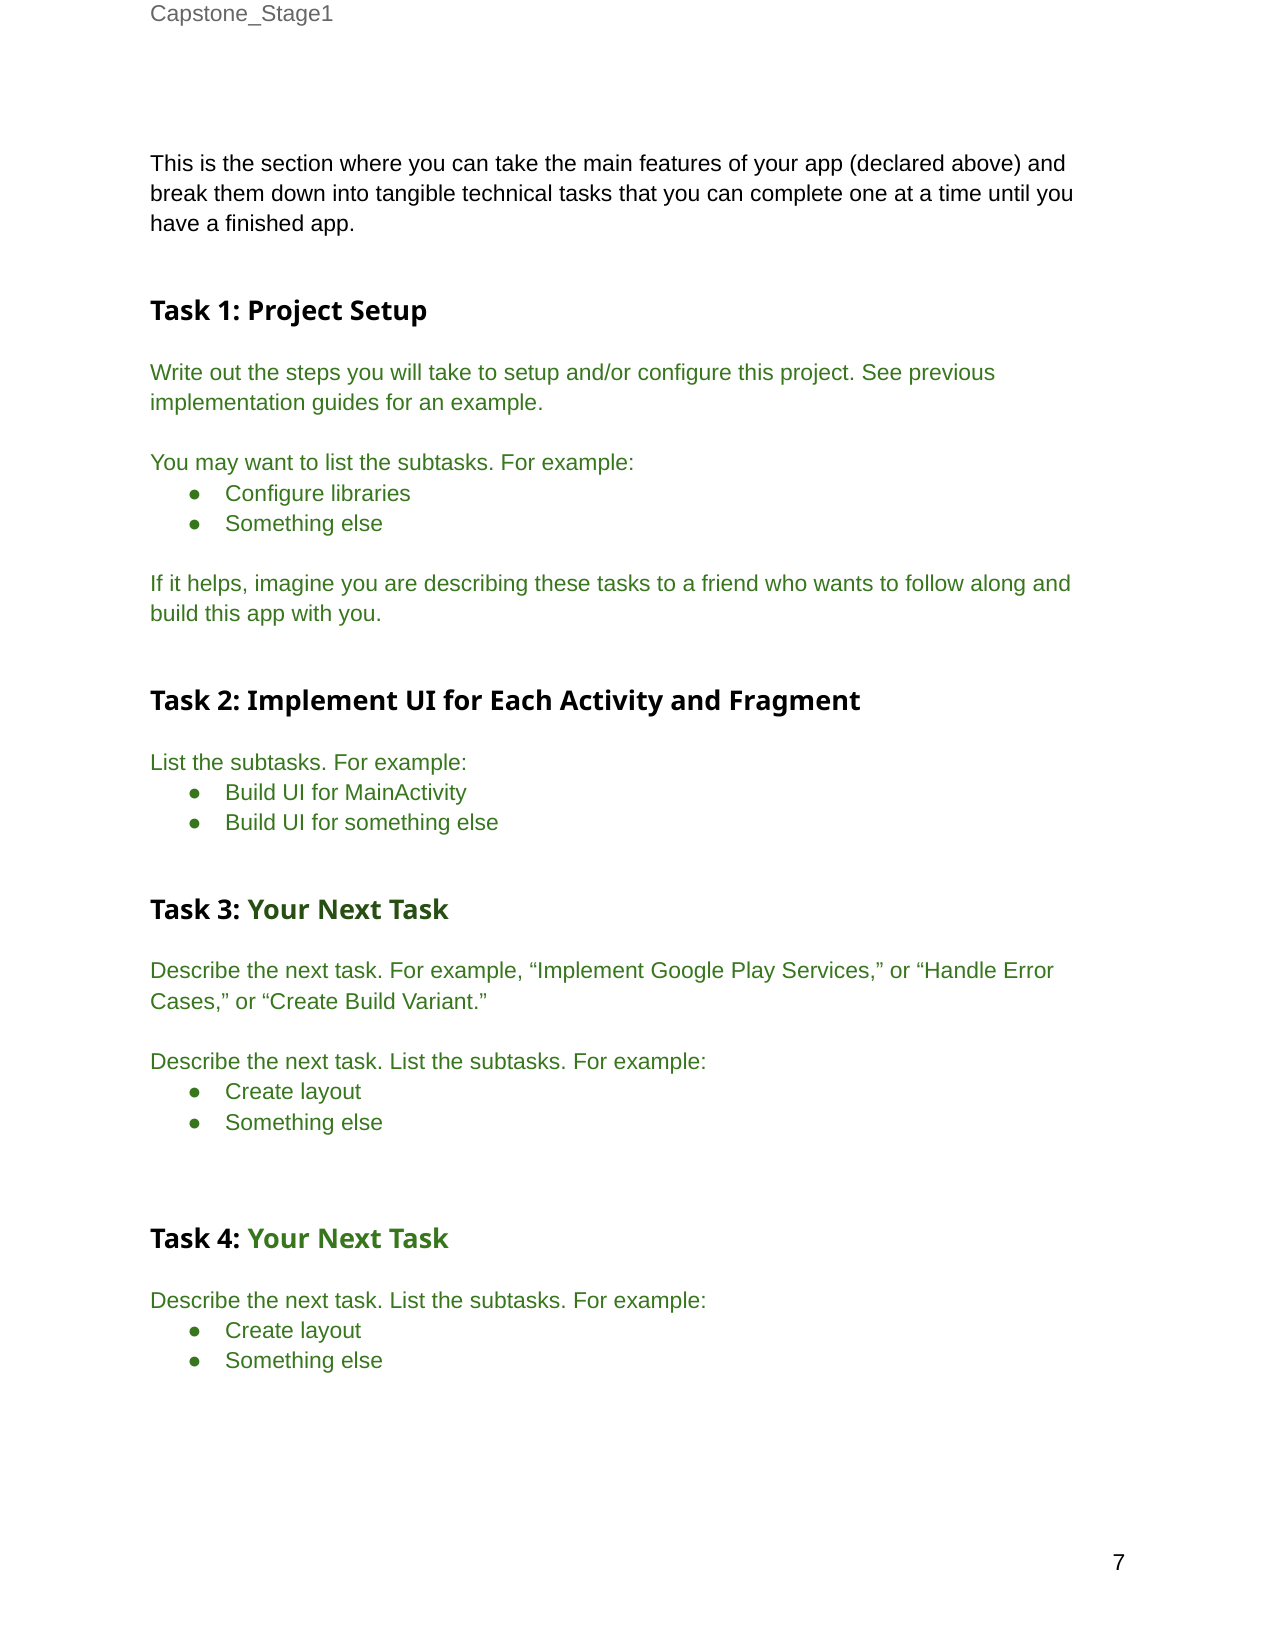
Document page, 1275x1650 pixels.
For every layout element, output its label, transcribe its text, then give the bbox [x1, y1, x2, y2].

subtitle Task 1: Project Setup [150, 292, 1125, 328]
text Describe the next task. For example, “Implement Google Play Services,” or “Handle Error Cases,” or “Create Build Variant.” [150, 957, 1125, 1014]
list Build UI for MainActivity [187, 779, 1125, 805]
subtitle Task 4: Your Next Task [150, 1220, 1125, 1257]
text This is the section where you can take the main features of your app (declared above) and break them down into tangible technical tasks that you can complete one at a time until you have a finished app. [150, 150, 1125, 237]
text List the subtasks. For example: [150, 749, 1125, 775]
list Something else [187, 1108, 1125, 1135]
text You may want to list the subtasks. For example: [150, 449, 1125, 476]
text Describe the next task. List the subtasks. For example: [150, 1287, 1125, 1313]
subtitle Task 2: Implement UI for Each Activity and Fragment [150, 682, 1125, 718]
text Write out the steps you will take to setup and/or configure this project. See previous implementation guides for an example. [150, 359, 1125, 415]
text Describe the next task. List the subtasks. For example: [150, 1048, 1125, 1074]
subtitle Task 3: Your Next Task [150, 890, 1125, 927]
list Configure libraries [187, 479, 1125, 506]
text If it helps, imagine you are describing these tasks to a friend who wants to follow along and build this app with you. [150, 570, 1125, 627]
list Build UI for something else [187, 809, 1125, 836]
list Something else [187, 510, 1125, 536]
list Something else [187, 1347, 1125, 1374]
list Create layout [187, 1317, 1125, 1344]
list Create layout [187, 1078, 1125, 1105]
